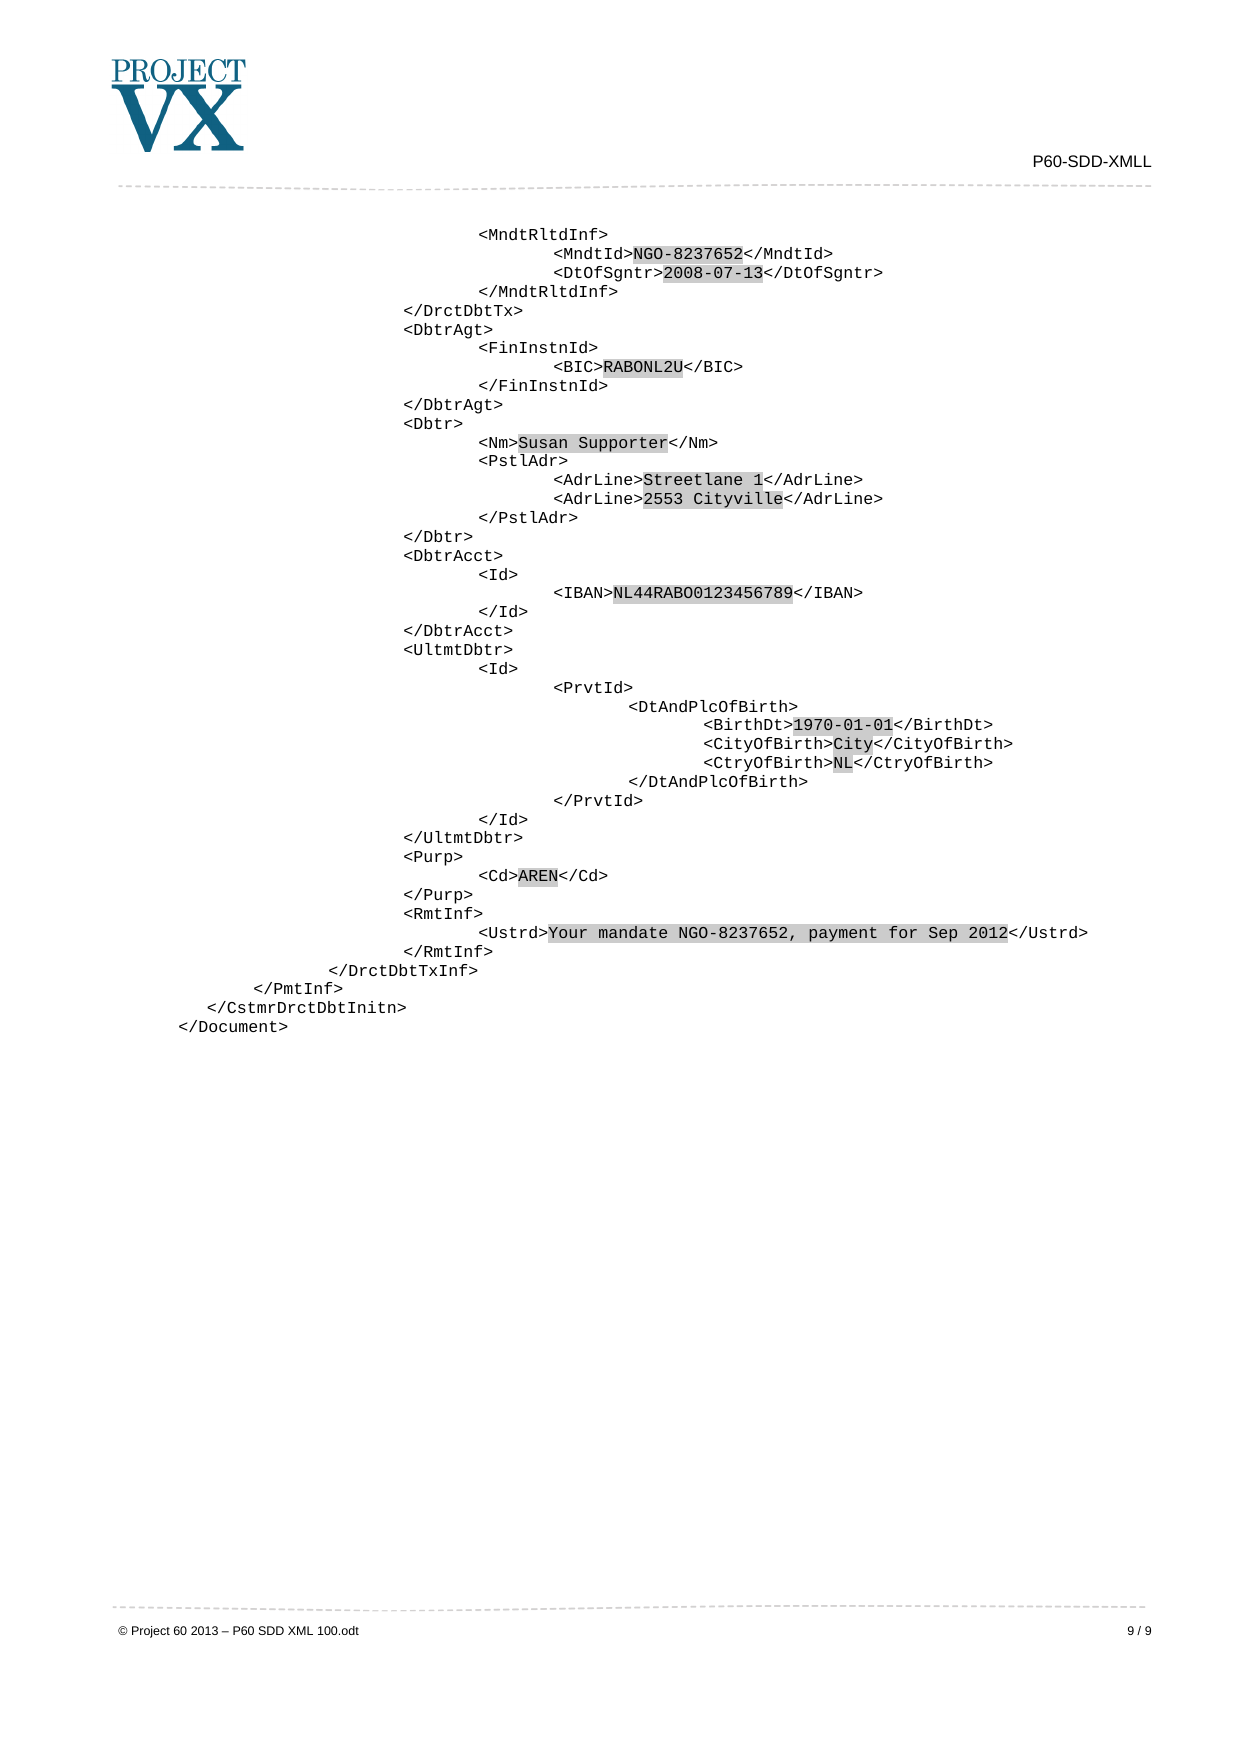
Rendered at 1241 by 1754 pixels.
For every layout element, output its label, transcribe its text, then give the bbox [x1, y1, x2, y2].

text </UltmtDbtr> [178, 830, 1152, 849]
text </DtAndPlcOfBirth> [178, 773, 1152, 792]
text </Dbtr> [178, 528, 1152, 547]
text </Document> [178, 1019, 1152, 1037]
text <Cd>AREN</Cd> [178, 868, 1152, 887]
text <Id> [178, 660, 1152, 679]
picture [109, 57, 248, 154]
text </PmtInf> [178, 981, 1152, 1000]
text <FinInstnId> [178, 340, 1152, 359]
text </DrctDbtTxInf> [178, 962, 1152, 981]
text <PrvtId> [178, 679, 1152, 698]
text </DbtrAcct> [178, 623, 1152, 642]
text <DbtrAgt> [178, 321, 1152, 340]
text <CityOfBirth>City</CityOfBirth> [178, 736, 1152, 755]
picture [118, 184, 1152, 191]
text </DbtrAgt> [178, 396, 1152, 415]
text <DbtrAcct> [178, 547, 1152, 566]
text </MndtRltdInf> [178, 283, 1152, 302]
text <CtryOfBirth>NL</CtryOfBirth> [178, 755, 1152, 773]
text <MndtRltdInf> [178, 227, 1152, 246]
picture [112, 1605, 1146, 1612]
text </RmtInf> [178, 943, 1152, 962]
text <BirthDt>1970-01-01</BirthDt> [178, 717, 1152, 736]
text </Purp> [178, 887, 1152, 906]
text <Dbtr> [178, 415, 1152, 434]
text <RmtInf> [178, 906, 1152, 924]
text <AdrLine>Streetlane 1</AdrLine> [178, 472, 1152, 491]
text </Id> [178, 604, 1152, 623]
text <BIC>RABONL2U</BIC> [178, 359, 1152, 378]
text <UltmtDbtr> [178, 642, 1152, 660]
text <DtAndPlcOfBirth> [178, 698, 1152, 717]
text <Id> [178, 566, 1152, 585]
text <Purp> [178, 849, 1152, 868]
text </Id> [178, 811, 1152, 830]
text <DtOfSgntr>2008-07-13</DtOfSgntr> [178, 264, 1152, 283]
text </FinInstnId> [178, 378, 1152, 396]
text </DrctDbtTx> [178, 302, 1152, 321]
text </PstlAdr> [178, 509, 1152, 528]
text <Nm>Susan Supporter</Nm> [178, 434, 1152, 453]
text <AdrLine>2553 Cityville</AdrLine> [178, 491, 1152, 509]
text <MndtId>NGO-8237652</MndtId> [178, 246, 1152, 264]
text <Ustrd>Your mandate NGO-8237652, payment for Sep 2012</Ustrd> [178, 924, 1152, 943]
text <PstlAdr> [178, 453, 1152, 472]
text </CstmrDrctDbtInitn> [178, 1000, 1152, 1019]
text </PrvtId> [178, 792, 1152, 811]
text <IBAN>NL44RABO0123456789</IBAN> [178, 585, 1152, 604]
